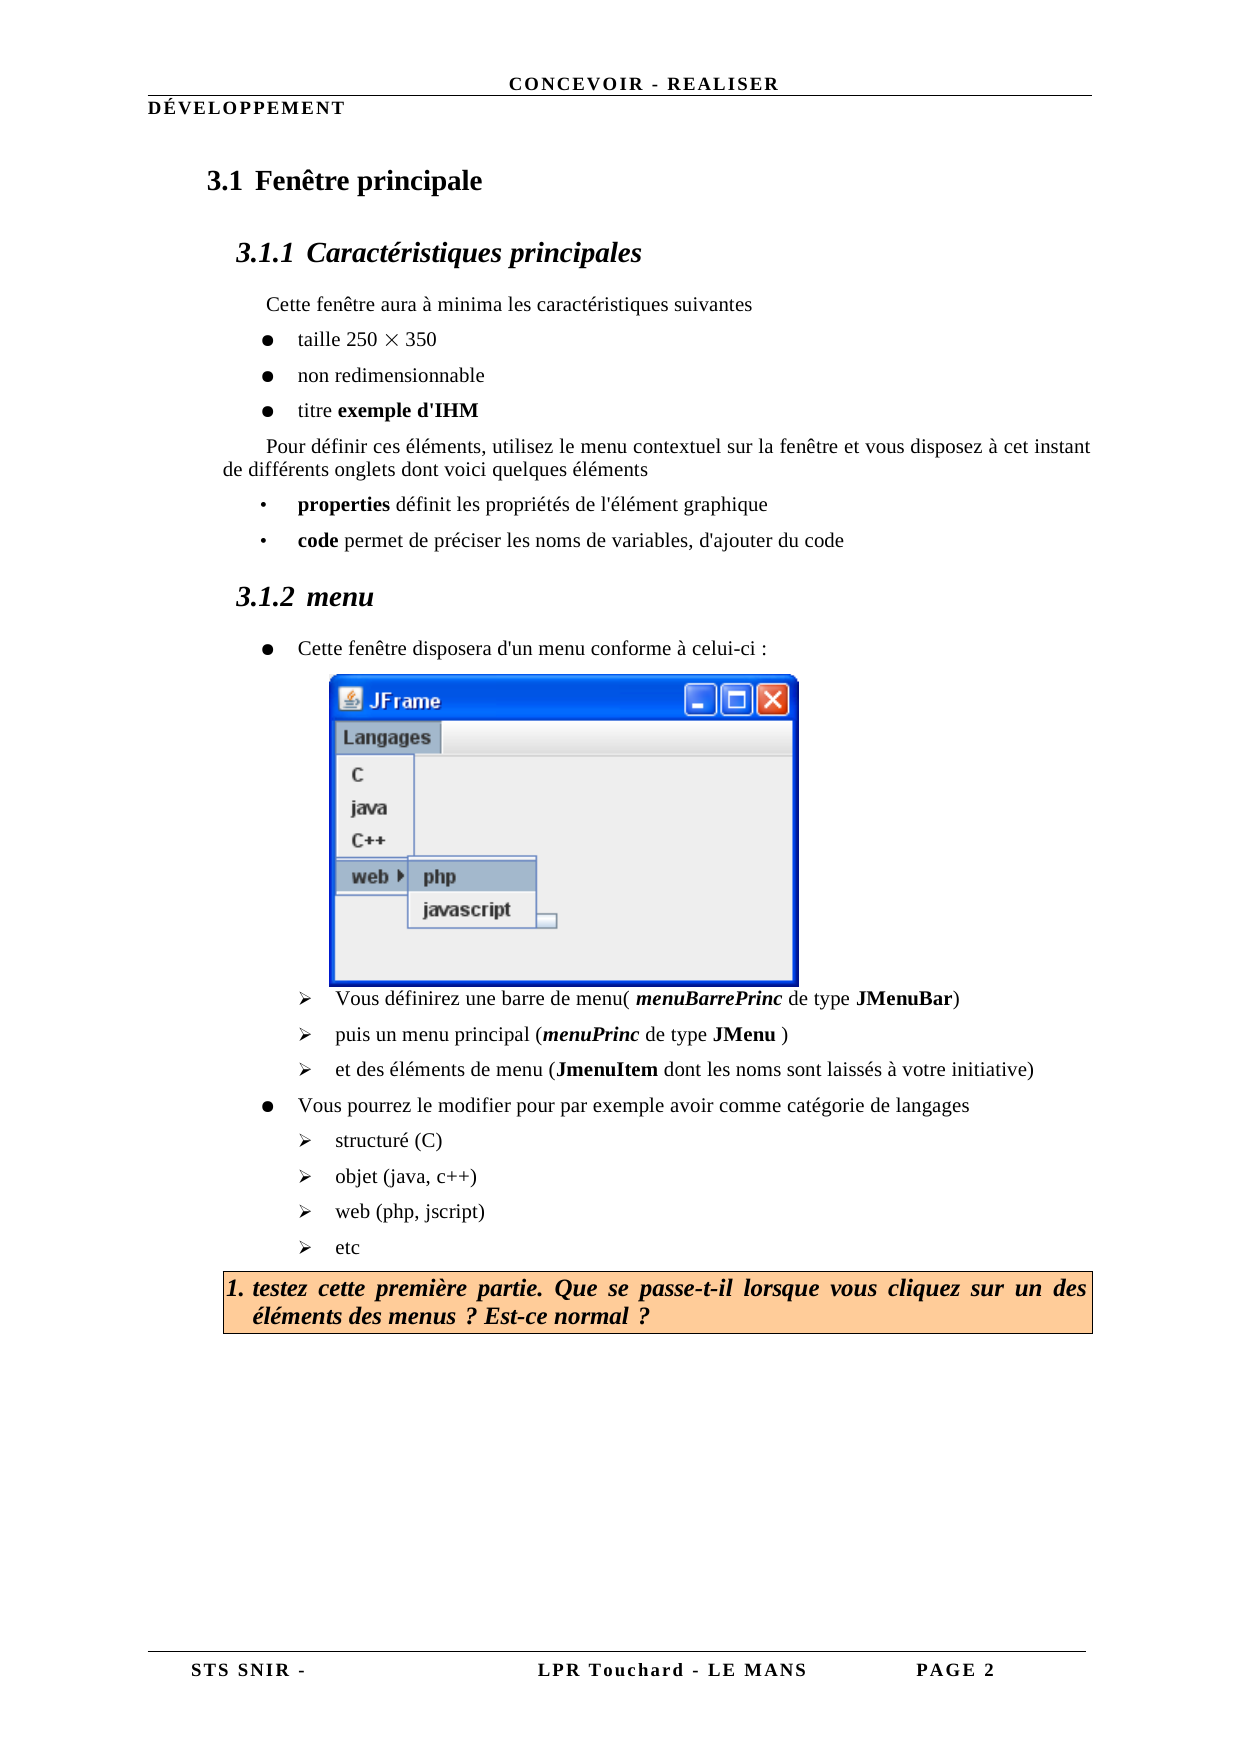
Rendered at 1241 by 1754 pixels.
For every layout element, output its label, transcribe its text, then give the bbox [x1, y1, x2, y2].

list puis un menu principal (menuPrinc de type JMenu ) [298, 1022, 1092, 1046]
list objet (java, c++) [298, 1164, 1092, 1188]
list Cette fenêtre disposera d'un menu conforme à celui-ci : [260, 637, 1092, 660]
list structuré (C) [298, 1129, 1092, 1152]
subtitle Fenêtre principale [148, 167, 1092, 196]
list testez cette première partie. Que se passe-t-il lorsque vous cliquez sur un des éléments des menus ? Est-ce normal ? [224, 1272, 1092, 1333]
list titre exemple d'IHM [260, 399, 1092, 422]
subtitle menu [148, 583, 1092, 613]
list web (php, jscript) [298, 1200, 1092, 1223]
subtitle Caractéristiques principales [148, 239, 1092, 268]
list code permet de préciser les noms de variables, d'ajouter du code [260, 529, 1092, 552]
list non redimensionnable [260, 364, 1092, 387]
text Pour définir ces éléments, utilisez le menu contextuel sur la fenêtre et vous disposez à cet instant de différents onglets dont voici quelques éléments [223, 435, 1092, 481]
picture [329, 674, 799, 987]
text Cette fenêtre aura à minima les caractéristiques suivantes [223, 293, 1092, 316]
list properties définit les propriétés de l'élément graphique [260, 493, 1092, 516]
list taille 250  350 [260, 328, 1092, 351]
list etc [298, 1236, 1092, 1259]
list Vous pourrez le modifier pour par exemple avoir comme catégorie de langages [260, 1093, 1092, 1117]
list Vous définirez une barre de menu( menuBarrePrinc de type JMenuBar) [298, 672, 1092, 1010]
list et des éléments de menu (JmenuItem dont les noms sont laissés à votre initiative) [298, 1058, 1092, 1081]
